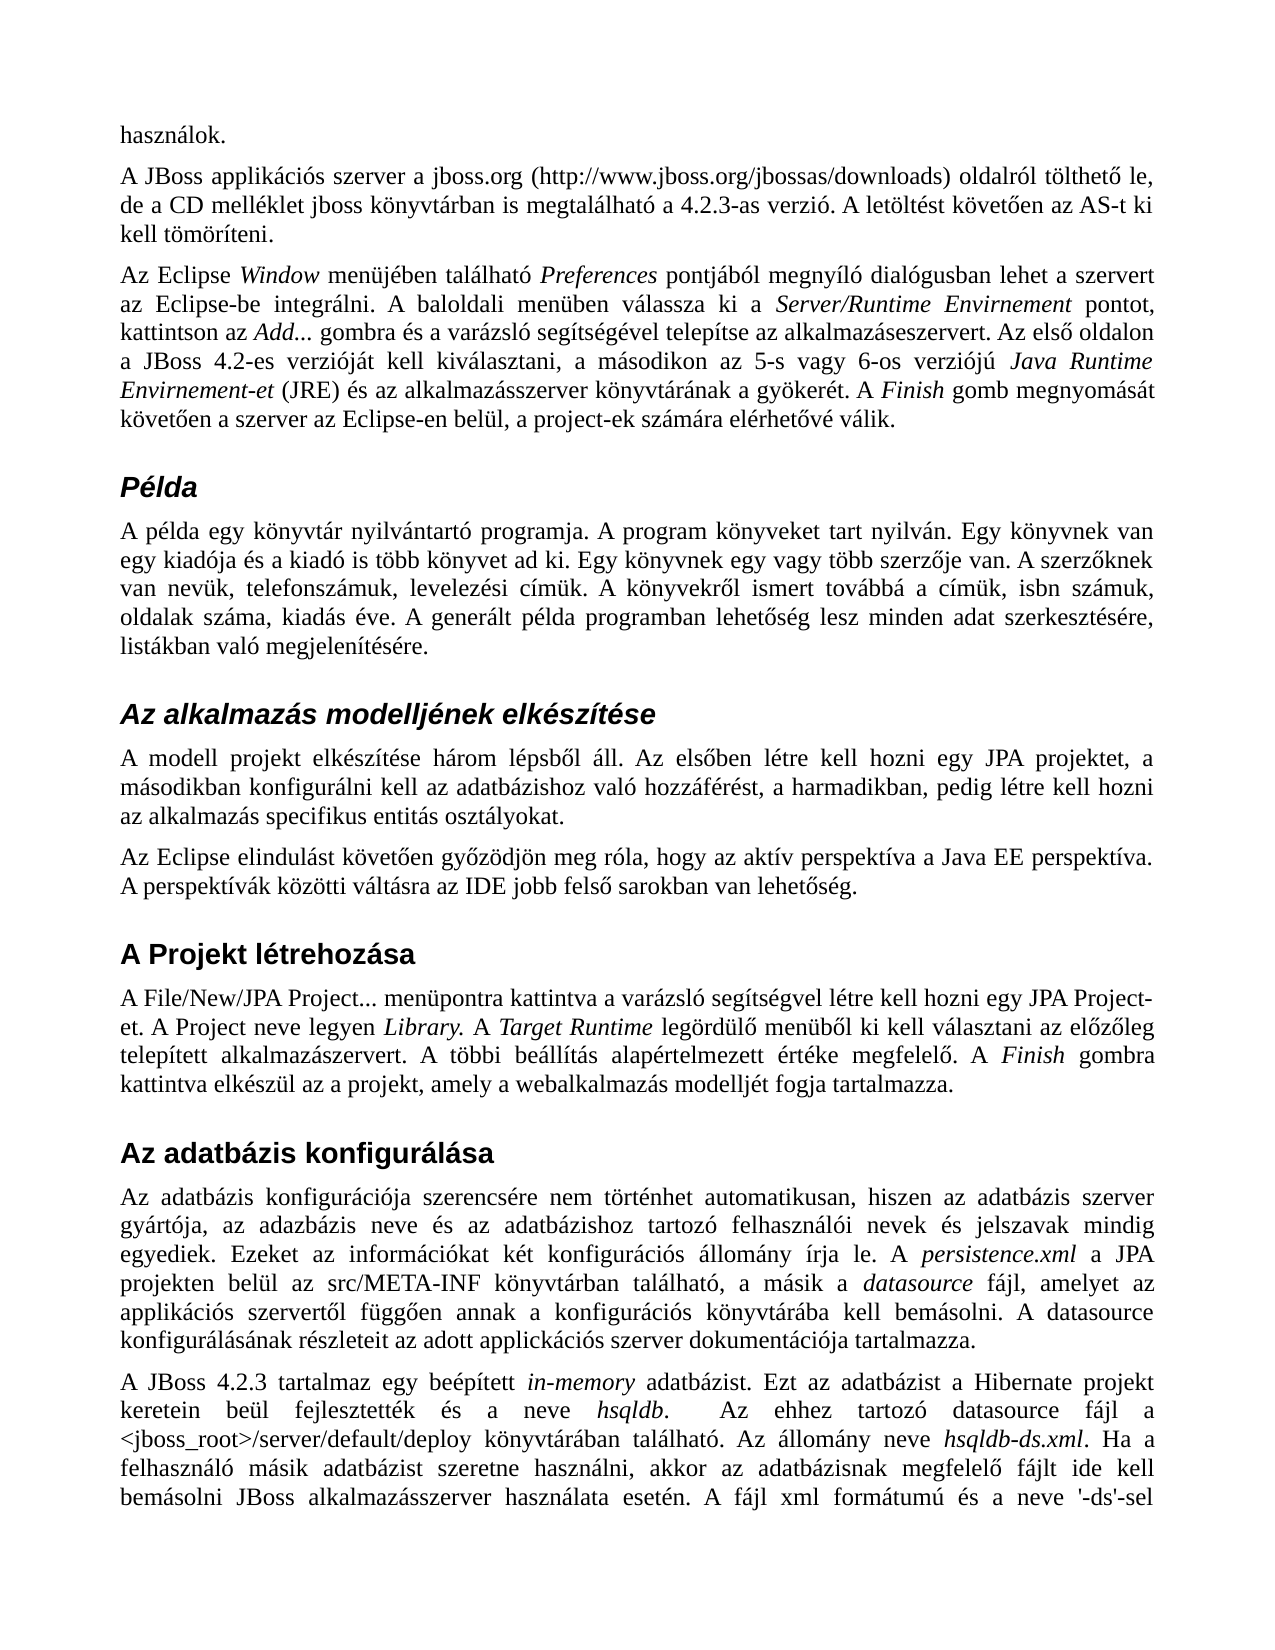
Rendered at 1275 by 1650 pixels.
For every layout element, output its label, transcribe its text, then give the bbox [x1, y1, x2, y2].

text A JBoss applikációs szerver a jboss.org (http://www.jboss.org/jbossas/downloads) oldalról tölthető le, de a CD melléklet jboss könyvtárban is megtalálható a 4.2.3-as verzió. A letöltést követően az AS-t ki kell tömöríteni. [120, 161, 1155, 247]
text Az Eclipse elindulást követően győzödjön meg róla, hogy az aktív perspektíva a Java EE perspektíva. A perspektívák közötti váltásra az IDE jobb felső sarokban van lehetőség. [120, 842, 1155, 899]
text Az Eclipse Window menüjében található Preferences pontjából megnyíló dialógusban lehet a szervert az Eclipse-be integrálni. A baloldali menüben válassza ki a Server/Runtime Envirnement pontot, kattintson az Add... gombra és a varázsló segítségével telepítse az alkalmazáseszervert. Az első oldalon a JBoss 4.2-es verzióját kell kiválasztani, a másodikon az 5-s vagy 6-os verziójú Java Runtime Envirnement-et (JRE) és az alkalmazásszerver könyvtárának a gyökerét. A Finish gomb megnyomását követően a szerver az Eclipse-en belül, a project-ek számára elérhetővé válik. [120, 260, 1155, 432]
subtitle A Projekt létrehozása [120, 937, 1155, 971]
text A JBoss 4.2.3 tartalmaz egy beépített in-memory adatbázist. Ezt az adatbázist a Hibernate projekt keretein beül fejlesztették és a neve hsqldb. Az ehhez tartozó datasource fájl a <jboss_root>/server/default/deploy könyvtárában található. Az állomány neve hsqldb-ds.xml. Ha a felhasználó másik adatbázist szeretne használni, akkor az adatbázisnak megfelelő fájlt ide kell bemásolni JBoss alkalmazásszerver használata esetén. A fájl xml formátumú és a neve '-ds'-sel [120, 1367, 1155, 1510]
text Az adatbázis konfigurációja szerencsére nem történhet automatikusan, hiszen az adatbázis szerver gyártója, az adazbázis neve és az adatbázishoz tartozó felhasználói nevek és jelszavak mindig egyediek. Ezeket az információkat két konfigurációs állomány írja le. A persistence.xml a JPA projekten belül az src/META-INF könyvtárban található, a másik a datasource fájl, amelyet az applikációs szervertől függően annak a konfigurációs könyvtárába kell bemásolni. A datasource konfigurálásának részleteit az adott applickációs szerver dokumentációja tartalmazza. [120, 1182, 1155, 1354]
text A példa egy könyvtár nyilvántartó programja. A program könyveket tart nyilván. Egy könyvnek van egy kiadója és a kiadó is több könyvet ad ki. Egy könyvnek egy vagy több szerzője van. A szerzőknek van nevük, telefonszámuk, levelezési címük. A könyvekről ismert továbbá a címük, isbn számuk, oldalak száma, kiadás éve. A generált példa programban lehetőség lesz minden adat szerkesztésére, listákban való megjelenítésére. [120, 516, 1155, 660]
text A File/New/JPA Project... menüpontra kattintva a varázsló segítségvel létre kell hozni egy JPA Project-et. A Project neve legyen Library. A Target Runtime legördülő menüből ki kell választani az előzőleg telepített alkalmazászervert. A többi beállítás alapértelmezett értéke megfelelő. A Finish gombra kattintva elkészül az a projekt, amely a webalkalmazás modelljét fogja tartalmazza. [120, 983, 1155, 1098]
text A modell projekt elkészítése három lépsből áll. Az elsőben létre kell hozni egy JPA projektet, a másodikban konfigurálni kell az adatbázishoz való hozzáférést, a harmadikban, pedig létre kell hozni az alkalmazás specifikus entitás osztályokat. [120, 743, 1155, 829]
subtitle Az adatbázis konfigurálása [120, 1136, 1155, 1169]
text használok. [120, 120, 1155, 149]
subtitle Példa [120, 470, 1155, 503]
subtitle Az alkalmazás modelljének elkészítése [120, 697, 1155, 731]
